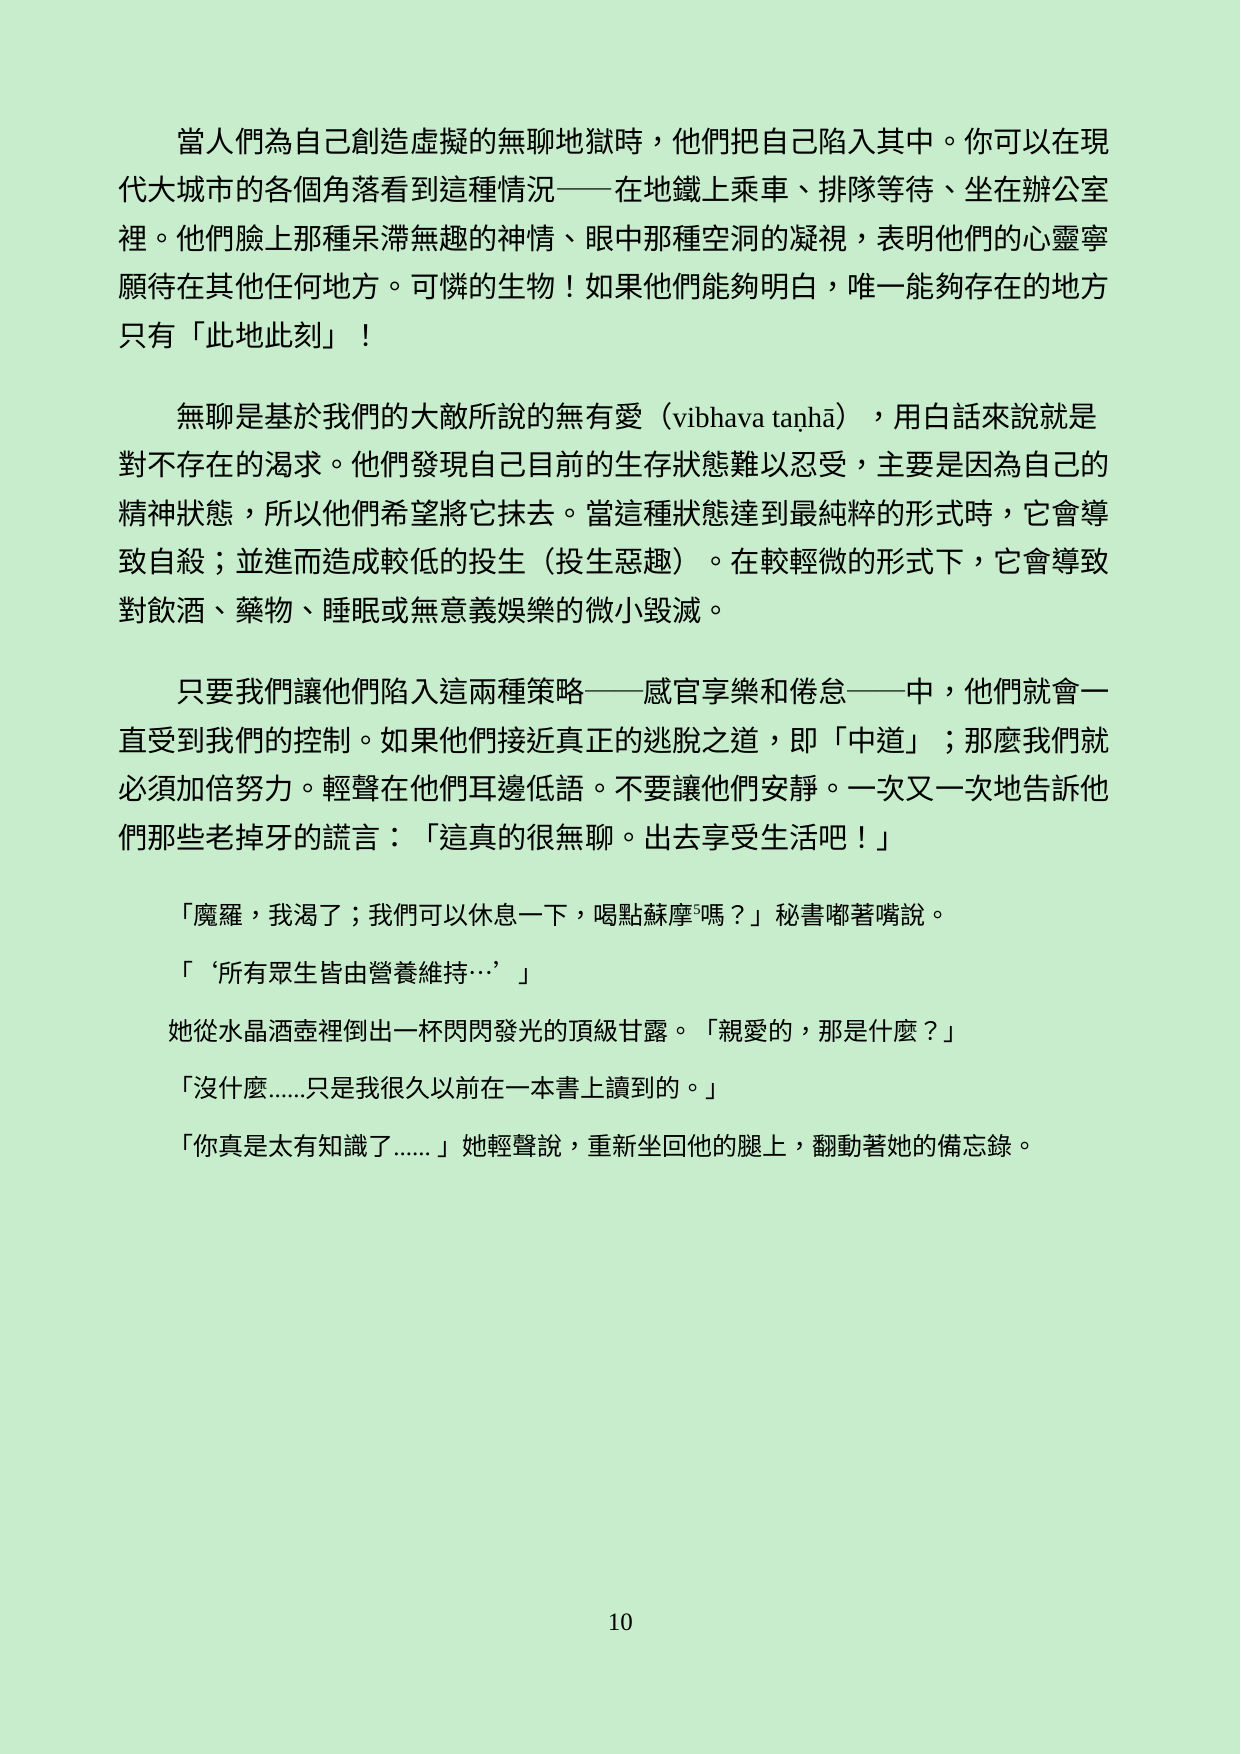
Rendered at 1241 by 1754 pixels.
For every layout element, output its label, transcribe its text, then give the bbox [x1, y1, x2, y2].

text 只要我們讓他們陷入這兩種策略──感官享樂和倦怠──中，他們就會一直受到我們的控制。如果他們接近真正的逃脫之道，即「中道」；那麼我們就必須加倍努力。輕聲在他們耳邊低語。不要讓他們安靜。一次又一次地告訴他們那些老掉牙的謊言：「這真的很無聊。出去享受生活吧！」 [118, 668, 1122, 856]
text 「沒什麼......只是我很久以前在一本書上讀到的。」 [118, 1069, 1122, 1105]
text 無聊是基於我們的大敵所說的無有愛（vibhava taṇhā），用白話來說就是對不存在的渴求。他們發現自己目前的生存狀態難以忍受，主要是因為自己的精神狀態，所以他們希望將它抹去。當這種狀態達到最純粹的形式時，它會導致自殺；並進而造成較低的投生（投生惡趣）。在較輕微的形式下，它會導致對飲酒、藥物、睡眠或無意義娛樂的微小毀滅。 [118, 393, 1122, 630]
text 她從水晶酒壺裡倒出一杯閃閃發光的頂級甘露。「親愛的，那是什麼？」 [118, 1011, 1122, 1047]
text 當人們為自己創造虛擬的無聊地獄時，他們把自己陷入其中。你可以在現代大城市的各個角落看到這種情況——在地鐵上乘車、排隊等待、坐在辦公室裡。他們臉上那種呆滯無趣的神情、眼中那種空洞的凝視，表明他們的心靈寧願待在其他任何地方。可憐的生物！如果他們能夠明白，唯一能夠存在的地方只有「此地此刻」！ [118, 118, 1122, 354]
text 「‘所有眾生皆由營養維持…’」 [118, 953, 1122, 989]
text 「魔羅，我渴了；我們可以休息一下，喝點蘇摩嗎？」秘書嘟著嘴說。 [118, 895, 1122, 931]
text 「你真是太有知識了...... 」她輕聲說，重新坐回他的腿上，翻動著她的備忘錄。 [118, 1127, 1122, 1163]
